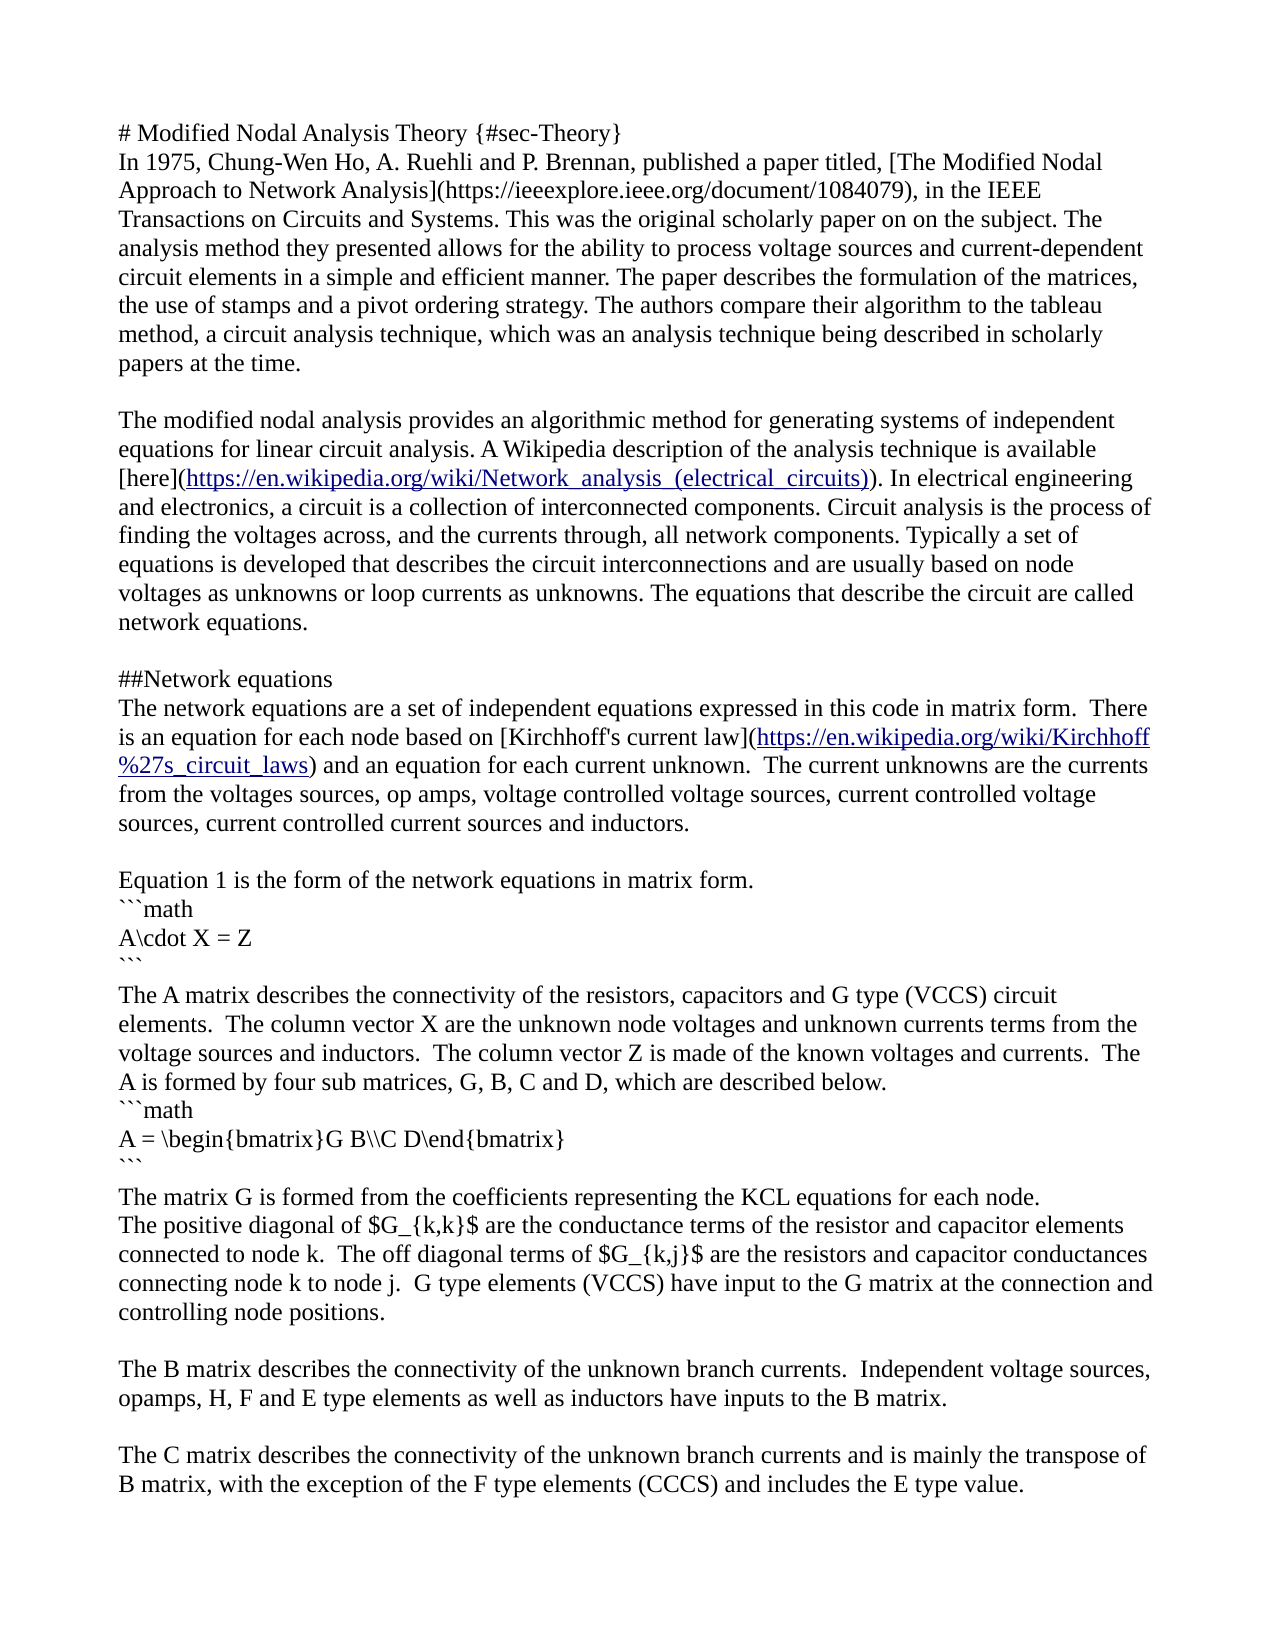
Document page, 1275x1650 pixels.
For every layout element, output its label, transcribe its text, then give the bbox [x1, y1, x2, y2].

text The B matrix describes the connectivity of the unknown branch currents. Independent voltage sources, opamps, H, F and E type elements as well as inductors have inputs to the B matrix. [118, 1354, 1157, 1412]
text ``` [118, 1153, 1157, 1182]
text The network equations are a set of independent equations expressed in this code in matrix form. There is an equation for each node based on [Kirchhoff's current law](https://en.wikipedia.org/wiki/Kirchhoff%27s_circuit_laws) and an equation for each current unknown. The current unknowns are the currents from the voltages sources, op amps, voltage controlled voltage sources, current controlled voltage sources, current controlled current sources and inductors. [118, 693, 1157, 837]
text Equation 1 is the form of the network equations in matrix form. [118, 866, 1157, 894]
text A\cdot X = Z [118, 923, 1157, 952]
text A = \begin{bmatrix}G B\\C D\end{bmatrix} [118, 1124, 1157, 1153]
text The A matrix describes the connectivity of the resistors, capacitors and G type (VCCS) circuit elements. The column vector X are the unknown node voltages and unknown currents terms from the voltage sources and inductors. The column vector Z is made of the known voltages and currents. The A is formed by four sub matrices, G, B, C and D, which are described below. [118, 981, 1157, 1096]
text ```math [118, 1096, 1157, 1124]
text The modified nodal analysis provides an algorithmic method for generating systems of independent equations for linear circuit analysis. A Wikipedia description of the analysis technique is available [here](https://en.wikipedia.org/wiki/Network_analysis_(electrical_circuits)). In electrical engineering and electronics, a circuit is a collection of interconnected components. Circuit analysis is the process of finding the voltages across, and the currents through, all network components. Typically a set of equations is developed that describes the circuit interconnections and are usually based on node voltages as unknowns or loop currents as unknowns. The equations that describe the circuit are called network equations. [118, 406, 1157, 636]
text The positive diagonal of $G_{k,k}$ are the conductance terms of the resistor and capacitor elements connected to node k. The off diagonal terms of $G_{k,j}$ are the resistors and capacitor conductances connecting node k to node j. G type elements (VCCS) have input to the G matrix at the connection and controlling node positions. [118, 1211, 1157, 1326]
text # Modified Nodal Analysis Theory {#sec-Theory} [118, 118, 1157, 147]
text ##Network equations [118, 664, 1157, 693]
text The matrix G is formed from the coefficients representing the KCL equations for each node. [118, 1182, 1157, 1211]
text The C matrix describes the connectivity of the unknown branch currents and is mainly the transpose of B matrix, with the exception of the F type elements (CCCS) and includes the E type value. [118, 1441, 1157, 1498]
text ```math [118, 894, 1157, 923]
text In 1975, Chung-Wen Ho, A. Ruehli and P. Brennan, published a paper titled, [The Modified Nodal Approach to Network Analysis](https://ieeexplore.ieee.org/document/1084079), in the IEEE Transactions on Circuits and Systems. This was the original scholarly paper on on the subject. The analysis method they presented allows for the ability to process voltage sources and current-dependent circuit elements in a simple and efficient manner. The paper describes the formulation of the matrices, the use of stamps and a pivot ordering strategy. The authors compare their algorithm to the tableau method, a circuit analysis technique, which was an analysis technique being described in scholarly papers at the time. [118, 147, 1157, 377]
text ``` [118, 952, 1157, 981]
